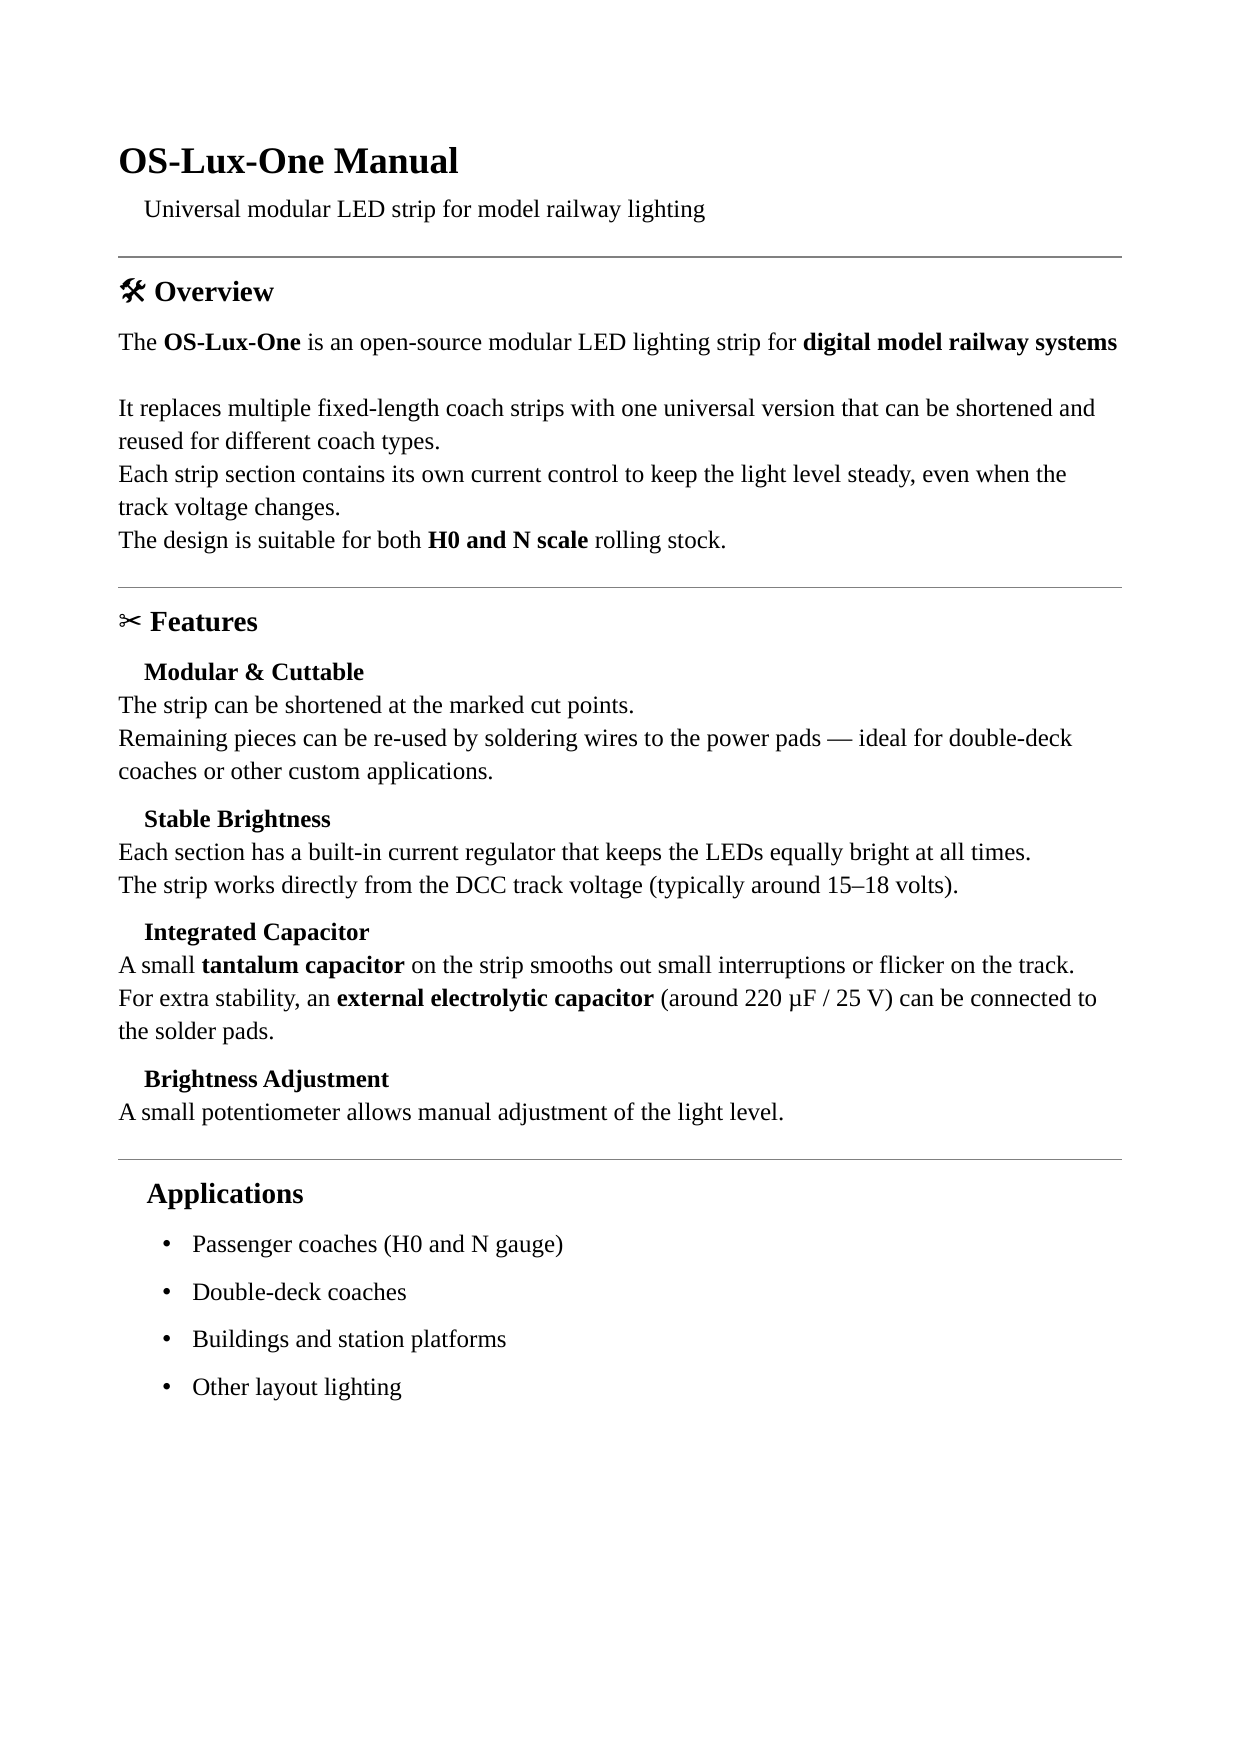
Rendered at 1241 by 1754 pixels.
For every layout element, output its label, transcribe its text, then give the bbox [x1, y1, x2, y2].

list Other layout lighting [162, 1372, 1122, 1401]
text 🔹 Brightness Adjustment A small potentiometer allows manual adjustment of the light level. [118, 1064, 1122, 1126]
text 🔹 Stable Brightness Each section has a built-in current regulator that keeps the LEDs equally bright at all times. The strip works directly from the DCC track voltage (typically around 15–18 volts). [118, 804, 1122, 898]
subtitle ✂️ Features [118, 604, 1122, 637]
subtitle 🛠️ Overview [118, 274, 1122, 307]
subtitle 🚂 Applications [118, 1176, 1122, 1210]
list Passenger coaches (H0 and N gauge) [162, 1229, 1122, 1258]
list Buildings and station platforms [162, 1324, 1122, 1353]
text 🔹 Integrated Capacitor A small tantalum capacitor on the strip smooths out small interruptions or flicker on the track. For extra stability, an external electrolytic capacitor (around 220 µF / 25 V) can be connected to the solder pads. [118, 917, 1122, 1045]
text The OS-Lux-One is an open-source modular LED lighting strip for digital model railway systems It replaces multiple fixed-length coach strips with one universal version that can be shortened and reused for different coach types. Each strip section contains its own current control to keep the light level steady, even when the track voltage changes. The design is suitable for both H0 and N scale rolling stock. [118, 327, 1122, 554]
list Double-deck coaches [162, 1277, 1122, 1306]
subtitle OS-Lux-One Manual [118, 139, 1122, 182]
text 💡 Universal modular LED strip for model railway lighting [118, 194, 1122, 223]
text 🔹 Modular & Cuttable The strip can be shortened at the marked cut points. Remaining pieces can be re-used by soldering wires to the power pads — ideal for double-deck coaches or other custom applications. [118, 657, 1122, 785]
